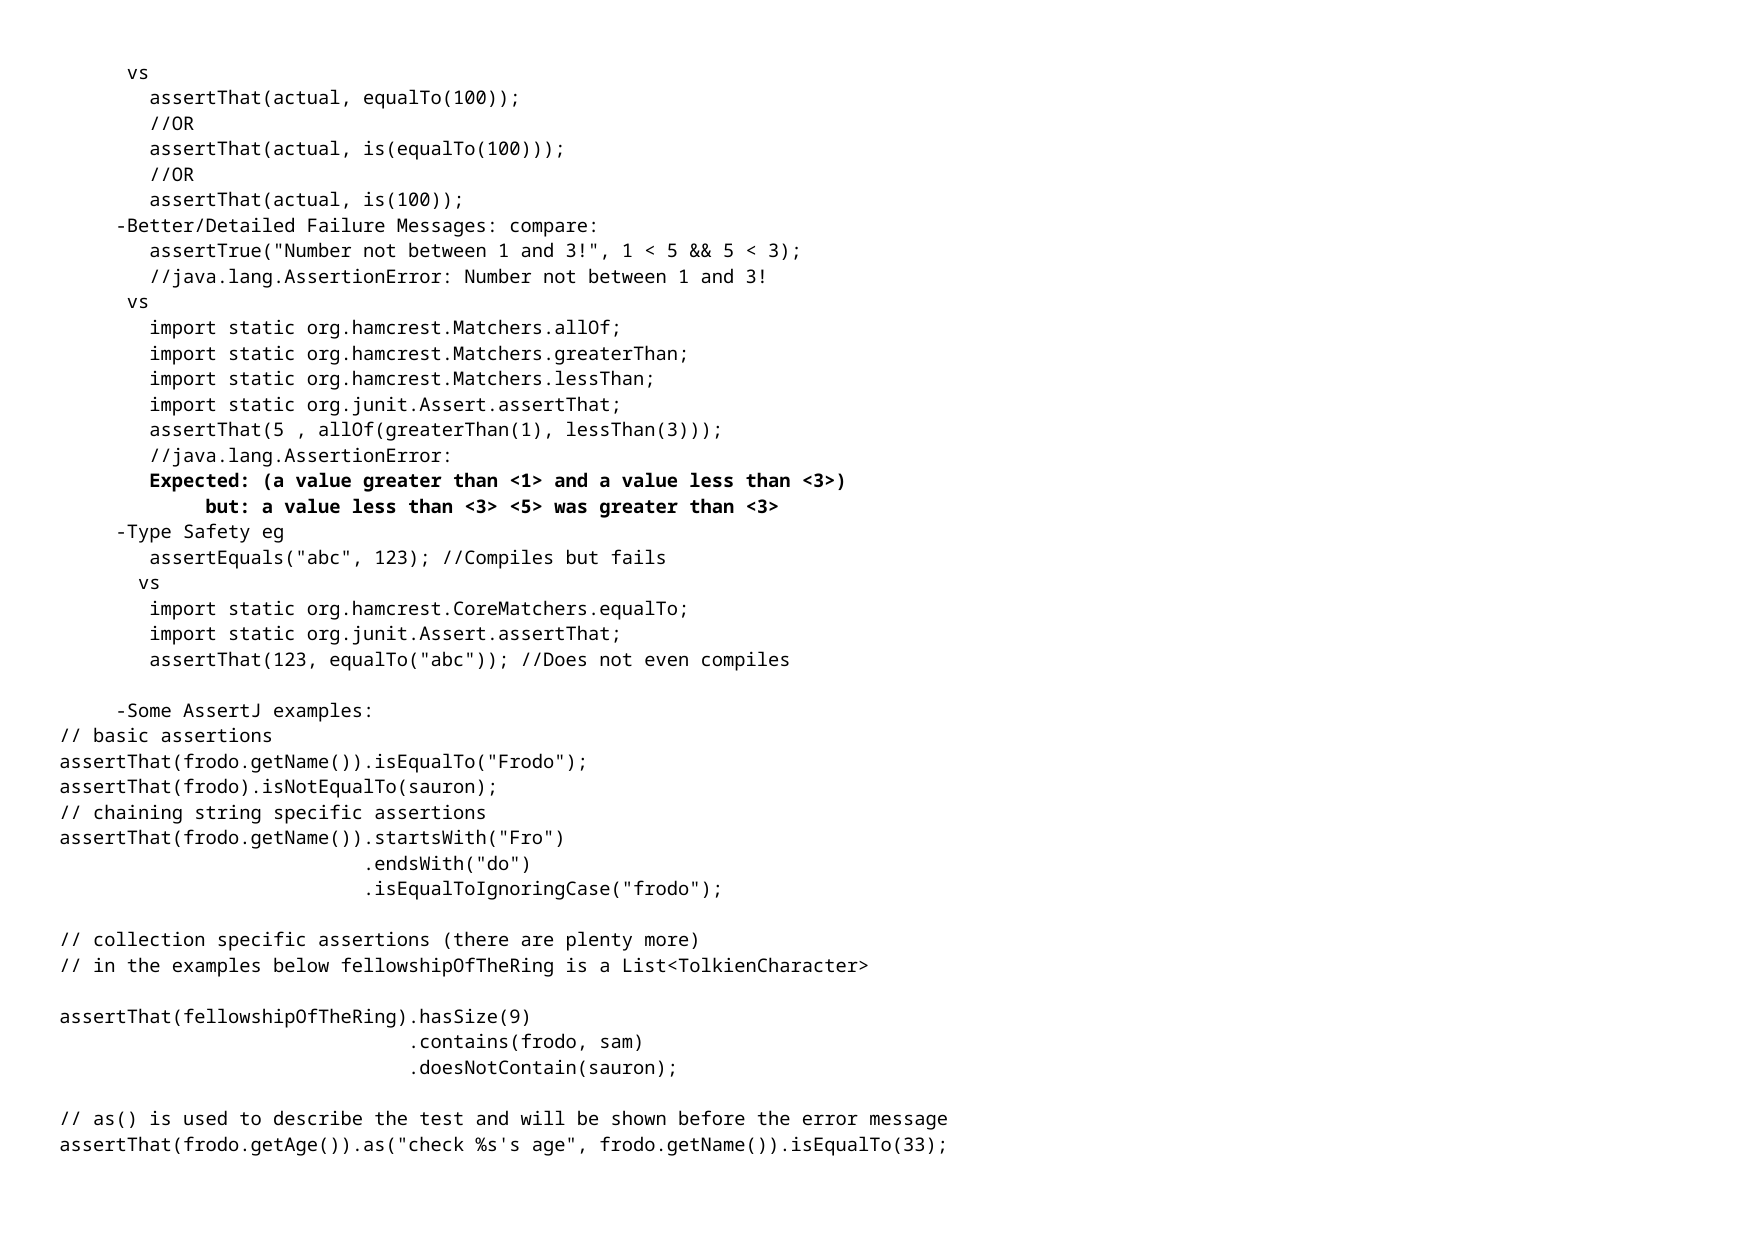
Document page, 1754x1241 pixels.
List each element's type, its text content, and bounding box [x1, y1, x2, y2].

text assertThat(actual, is(100)); [59, 187, 1695, 212]
text // basic assertions [59, 723, 1695, 748]
text assertThat(frodo.getName()).startsWith("Fro") [59, 825, 1695, 850]
text Expected: (a value greater than <1> and a value less than <3>) [59, 467, 1695, 493]
text import static org.junit.Assert.assertThat; [59, 621, 1695, 646]
text assertThat(frodo).isNotEqualTo(sauron); [59, 774, 1695, 799]
text import static org.hamcrest.Matchers.allOf; [59, 314, 1695, 340]
text assertThat(frodo.getAge()).as("check %s's age", frodo.getName()).isEqualTo(33); [59, 1131, 1695, 1156]
text assertThat(actual, is(equalTo(100))); [59, 136, 1695, 161]
text -Better/Detailed Failure Messages: compare: [59, 212, 1695, 238]
text .doesNotContain(sauron); [59, 1054, 1695, 1080]
text import static org.junit.Assert.assertThat; [59, 391, 1695, 416]
text assertThat(fellowshipOfTheRing).hasSize(9) [59, 1003, 1695, 1029]
text .contains(frodo, sam) [59, 1029, 1695, 1054]
text // in the examples below fellowshipOfTheRing is a List<TolkienCharacter> [59, 952, 1695, 978]
text assertThat(frodo.getName()).isEqualTo("Frodo"); [59, 748, 1695, 774]
text assertThat(actual, equalTo(100)); [59, 84, 1695, 110]
text import static org.hamcrest.Matchers.lessThan; [59, 365, 1695, 391]
text .endsWith("do") [59, 850, 1695, 876]
text import static org.hamcrest.CoreMatchers.equalTo; [59, 595, 1695, 621]
text import static org.hamcrest.Matchers.greaterThan; [59, 340, 1695, 365]
text // collection specific assertions (there are plenty more) [59, 927, 1695, 952]
text vs [59, 569, 1695, 595]
text -Type Safety eg [59, 518, 1695, 544]
text // as() is used to describe the test and will be shown before the error message [59, 1105, 1695, 1131]
text but: a value less than <3> <5> was greater than <3> [59, 493, 1695, 518]
text assertTrue("Number not between 1 and 3!", 1 < 5 && 5 < 3); [59, 238, 1695, 263]
text //java.lang.AssertionError: [59, 442, 1695, 467]
text .isEqualToIgnoringCase("frodo"); [59, 876, 1695, 901]
text -Some AssertJ examples: [59, 697, 1695, 723]
text assertEquals("abc", 123); //Compiles but fails [59, 544, 1695, 569]
text assertThat(5 , allOf(greaterThan(1), lessThan(3))); [59, 416, 1695, 442]
text //OR [59, 161, 1695, 187]
text vs [59, 289, 1695, 314]
text //java.lang.AssertionError: Number not between 1 and 3! [59, 263, 1695, 289]
text vs [59, 59, 1695, 84]
text //OR [59, 110, 1695, 136]
text // chaining string specific assertions [59, 799, 1695, 825]
text assertThat(123, equalTo("abc")); //Does not even compiles [59, 646, 1695, 672]
